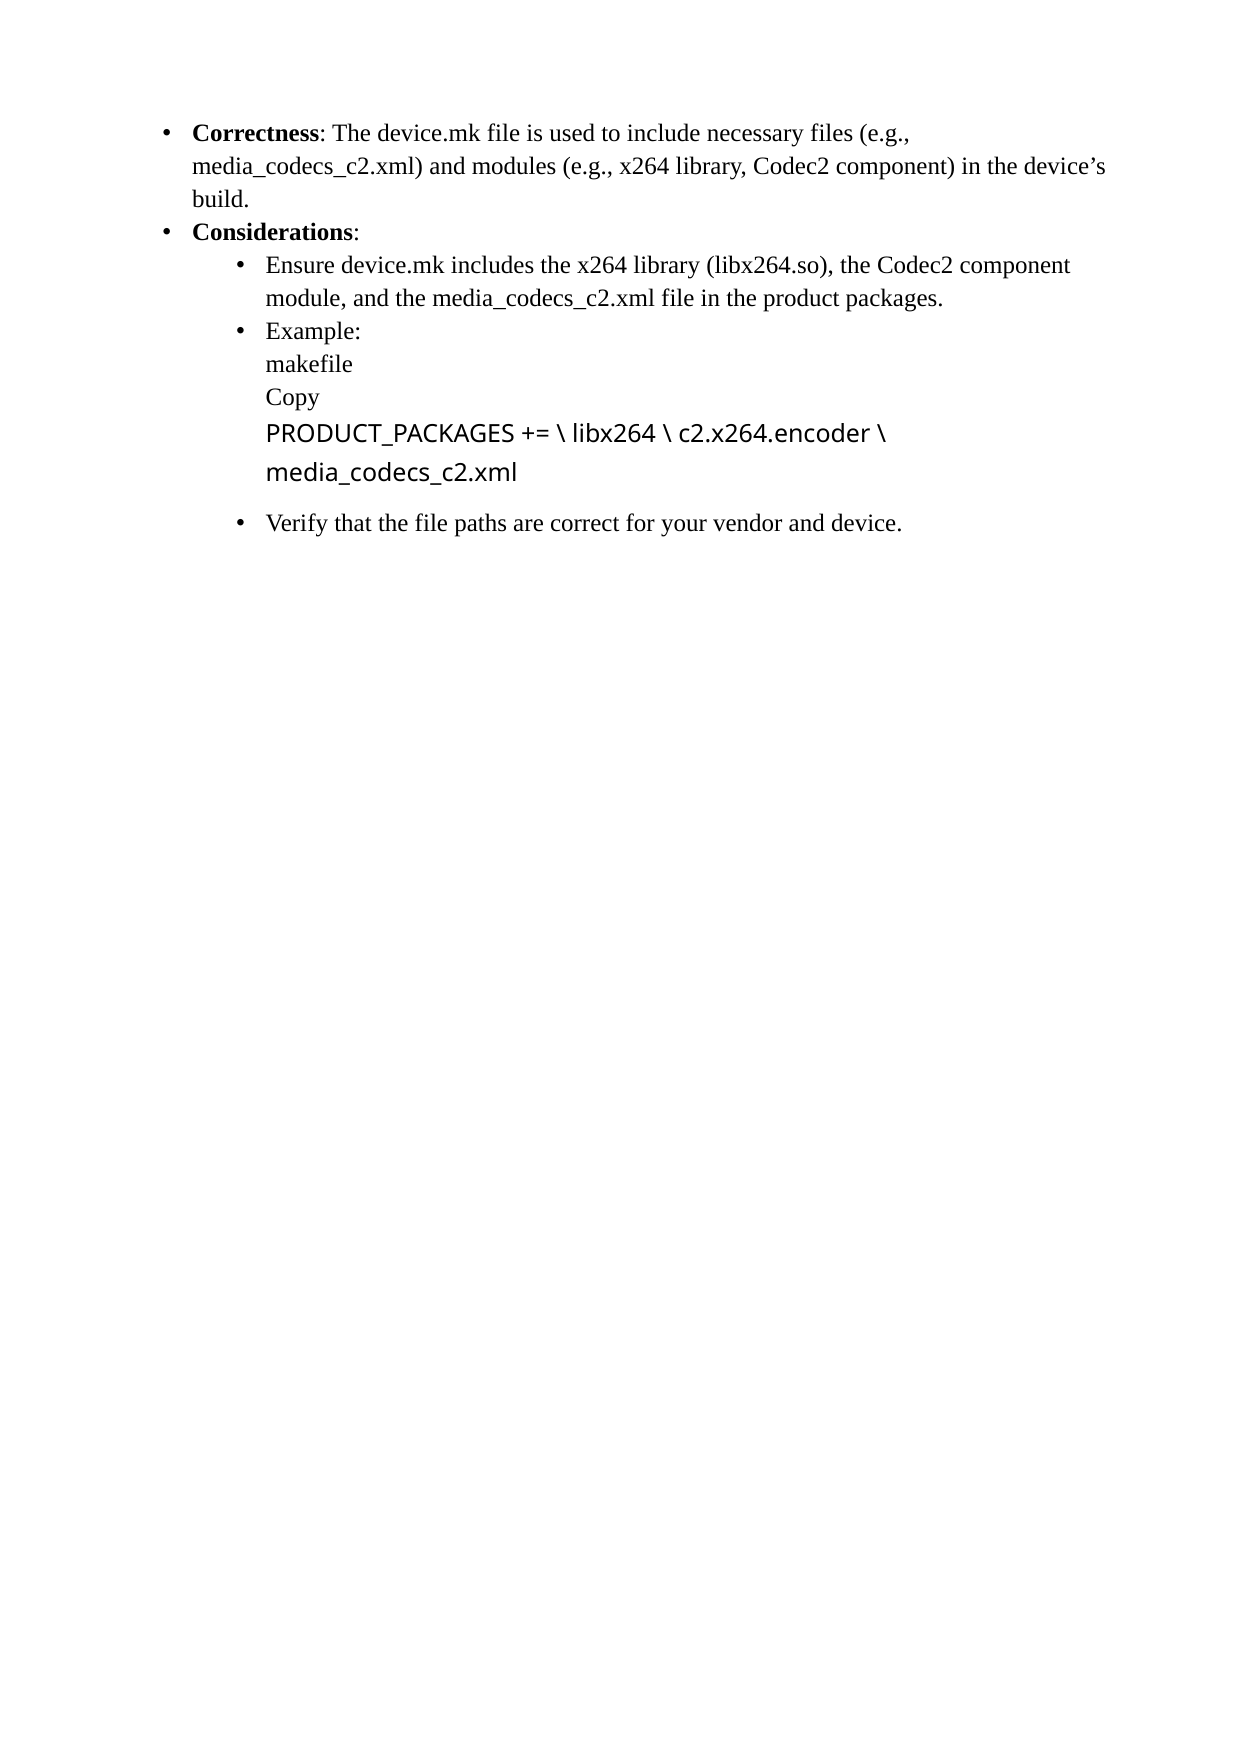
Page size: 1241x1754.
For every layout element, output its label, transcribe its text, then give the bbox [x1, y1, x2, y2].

list Correctness: The device.mk file is used to include necessary files (e.g., media_codecs_c2.xml) and modules (e.g., x264 library, Codec2 component) in the device’s build. [162, 118, 1122, 213]
list Example: [236, 316, 1122, 345]
list makefile [236, 349, 1122, 378]
list Verify that the file paths are correct for your vendor and device. [236, 508, 1122, 537]
list Ensure device.mk includes the x264 library (libx264.so), the Codec2 component module, and the media_codecs_c2.xml file in the product packages. [236, 250, 1122, 312]
list Copy [236, 382, 1122, 411]
list Considerations: [162, 217, 1122, 246]
list PRODUCT_PACKAGES += \ libx264 \ c2.x264.encoder \ media_codecs_c2.xml [236, 415, 1122, 488]
